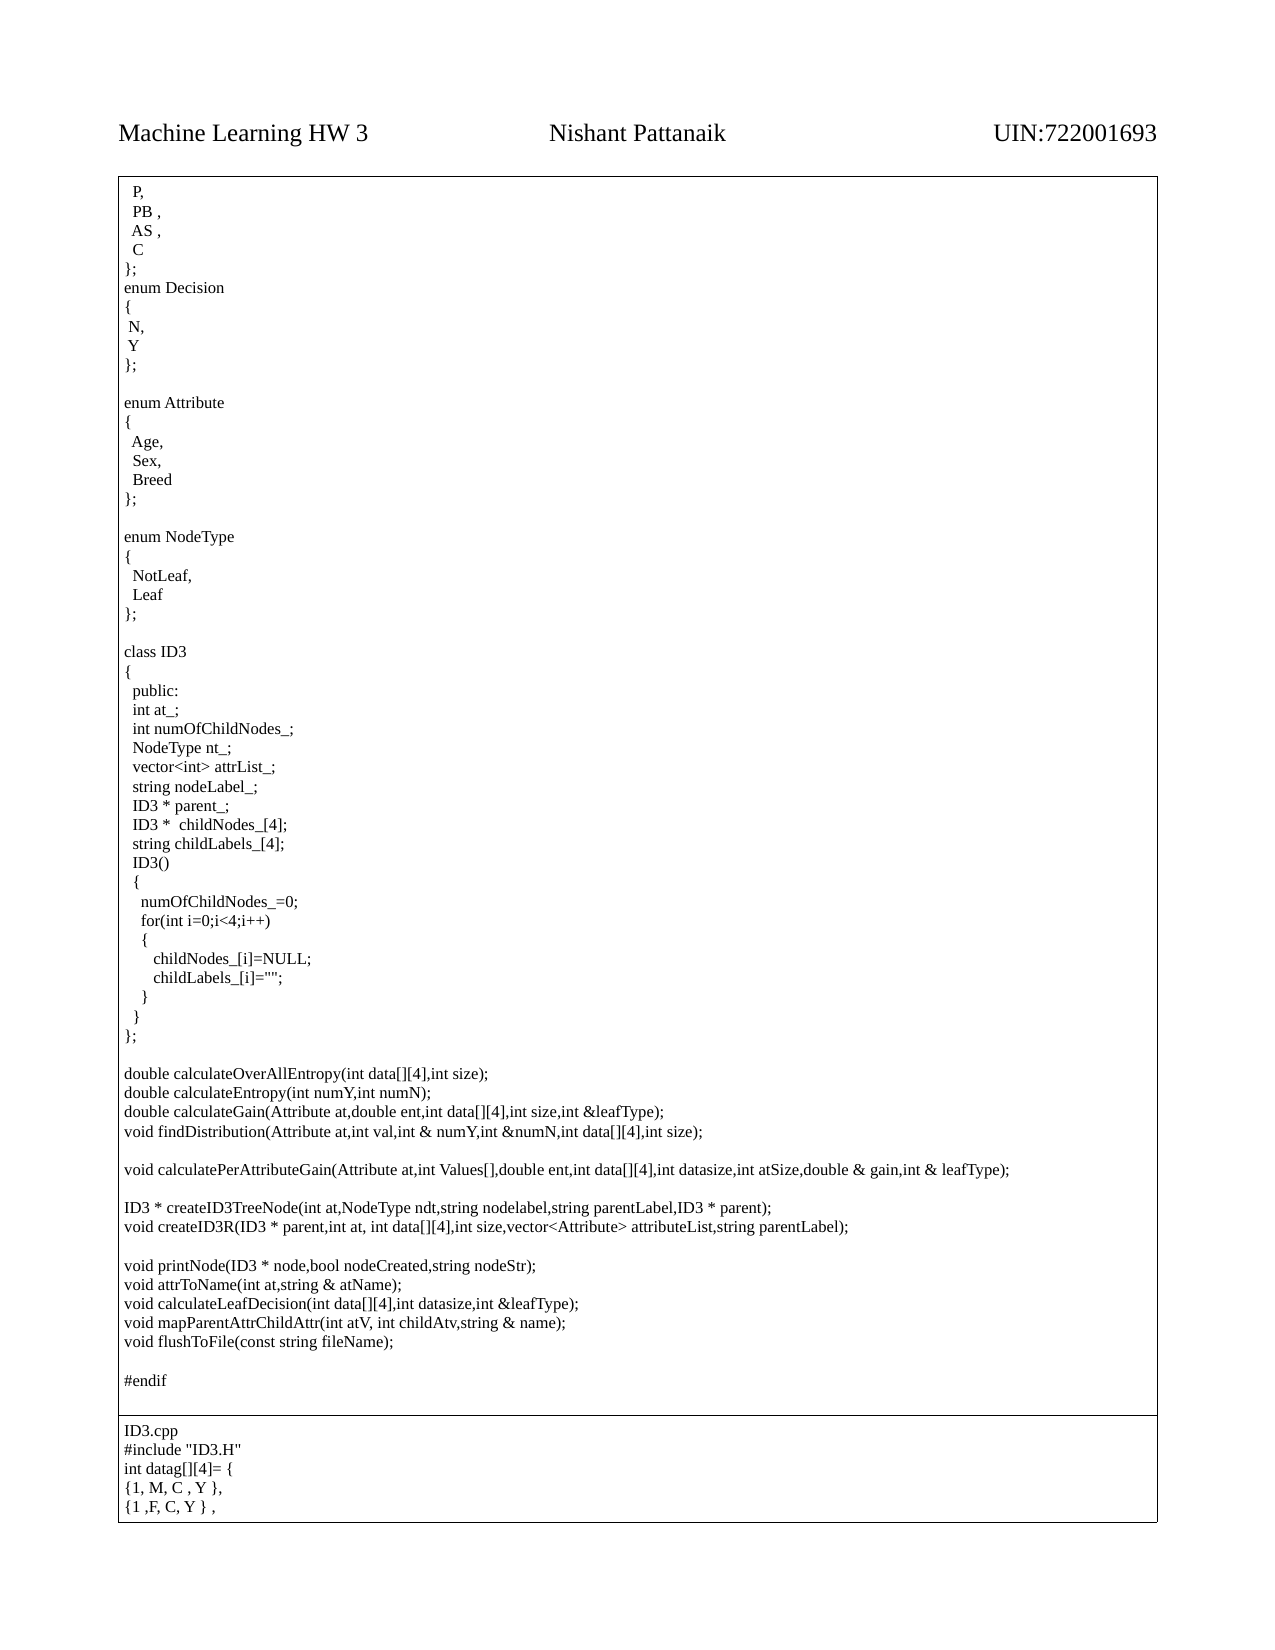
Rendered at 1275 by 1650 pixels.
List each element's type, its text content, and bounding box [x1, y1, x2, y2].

table_header P, PB , AS , C }; enum Decision { N, Y }; enum Attribute { Age, Sex, Breed }; enum NodeType { NotLeaf, Leaf }; class ID3 { public: int at_; int numOfChildNodes_; NodeType nt_; vector<int> attrList_; string nodeLabel_; ID3 * parent_; ID3 * childNodes_[4]; string childLabels_[4]; ID3() { numOfChildNodes_=0; for(int i=0;i<4;i++) { childNodes_[i]=NULL; childLabels_[i]=""; } } }; double calculateOverAllEntropy(int data[][4],int size); double calculateEntropy(int numY,int numN); double calculateGain(Attribute at,double ent,int data[][4],int size,int &leafType); void findDistribution(Attribute at,int val,int & numY,int &numN,int data[][4],int size); void calculatePerAttributeGain(Attribute at,int Values[],double ent,int data[][4],int datasize,int atSize,double & gain,int & leafType); ID3 * createID3TreeNode(int at,NodeType ndt,string nodelabel,string parentLabel,ID3 * parent); void createID3R(ID3 * parent,int at, int data[][4],int size,vector<Attribute> attributeList,string parentLabel); void printNode(ID3 * node,bool nodeCreated,string nodeStr); void attrToName(int at,string & atName); void calculateLeafDecision(int data[][4],int datasize,int &leafType); void mapParentAttrChildAttr(int atV, int childAtv,string & name); void flushToFile(const string fileName); #endif [119, 177, 1157, 1414]
table_cell ID3.cpp #include "ID3.H" int datag[][4]= { {1, M, C , Y }, {1 ,F, C, Y } , [119, 1416, 1157, 1522]
